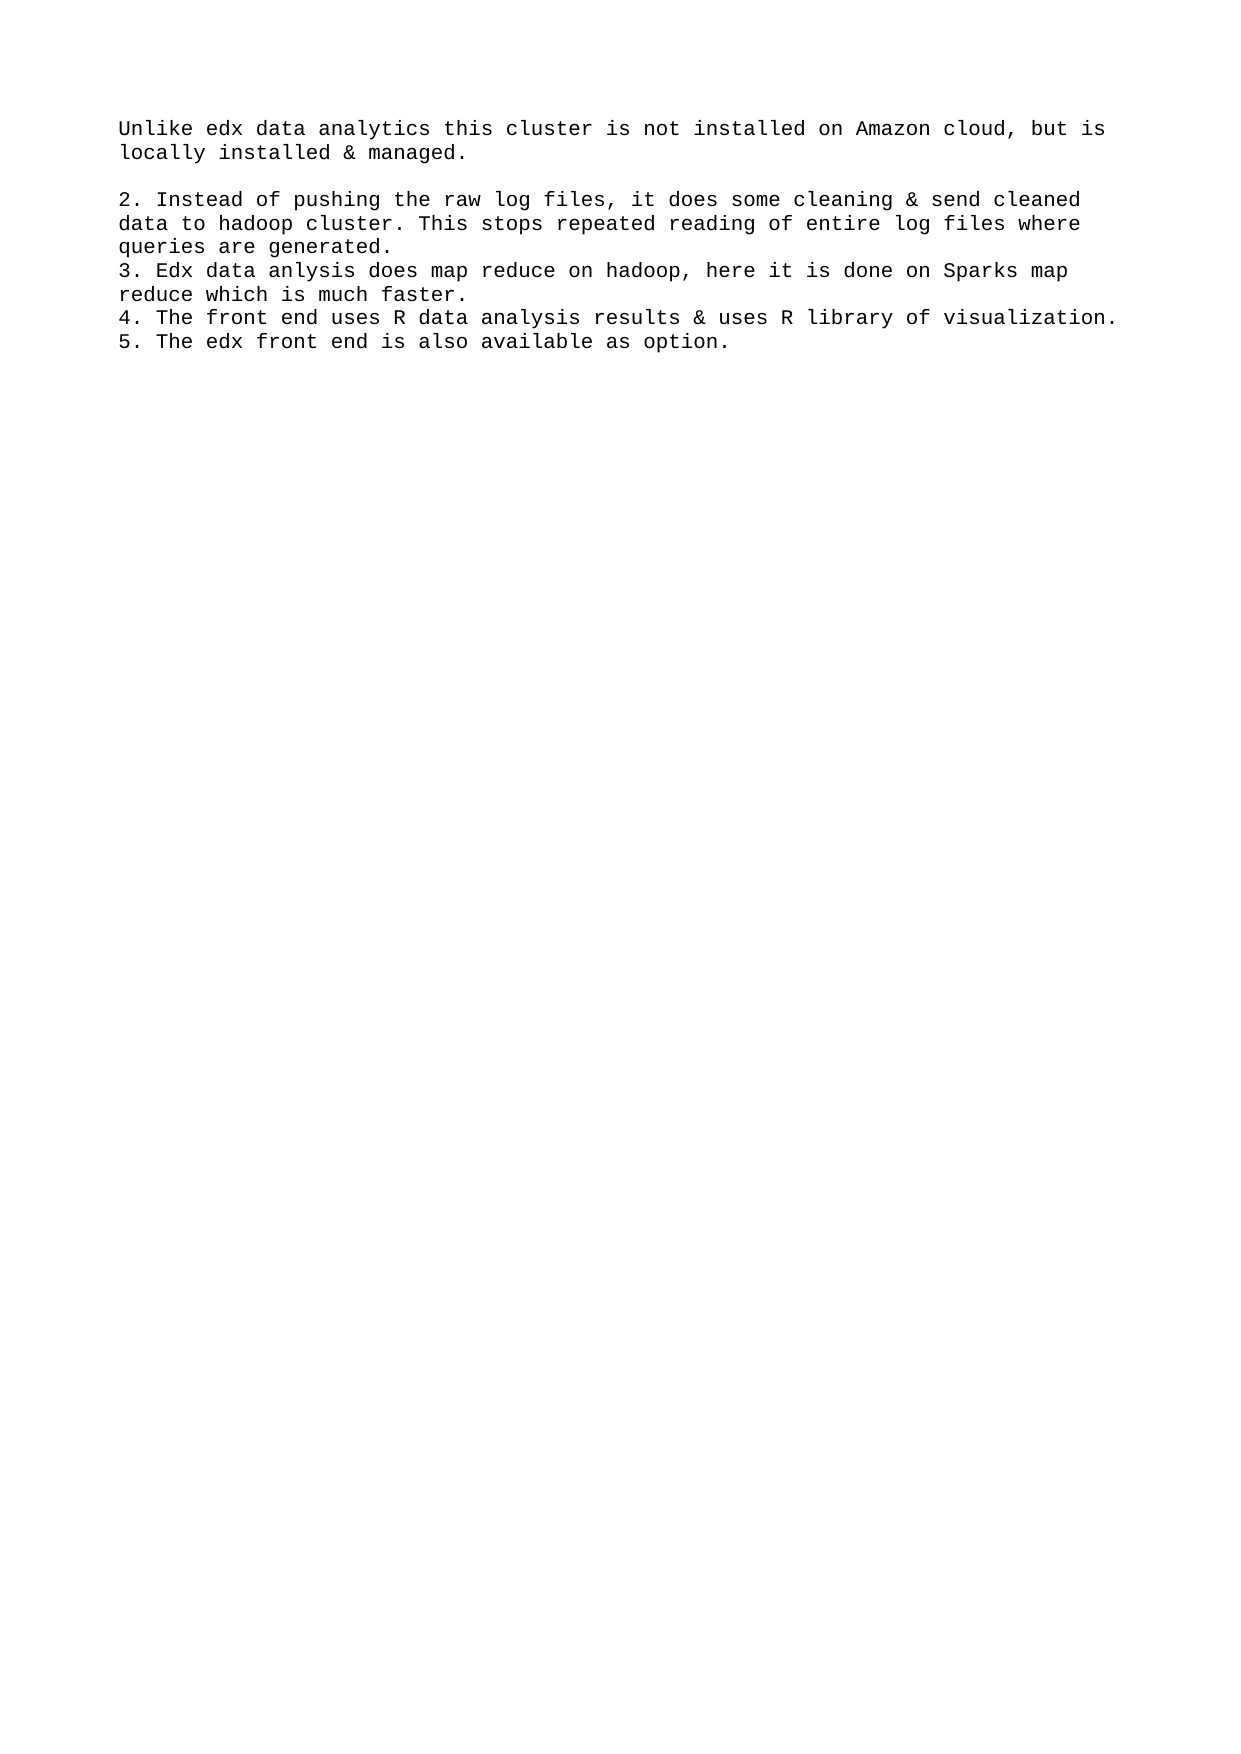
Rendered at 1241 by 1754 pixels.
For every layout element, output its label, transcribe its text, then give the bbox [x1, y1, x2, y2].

text 5. The edx front end is also available as option. [118, 331, 1122, 354]
text 2. Instead of pushing the raw log files, it does some cleaning & send cleaned data to hadoop cluster. This stops repeated reading of entire log files where queries are generated. [118, 189, 1122, 260]
text Unlike edx data analytics this cluster is not installed on Amazon cloud, but is locally installed & managed. [118, 118, 1122, 165]
text 4. The front end uses R data analysis results & uses R library of visualization. [118, 307, 1122, 331]
text 3. Edx data anlysis does map reduce on hadoop, here it is done on Sparks map reduce which is much faster. [118, 260, 1122, 307]
